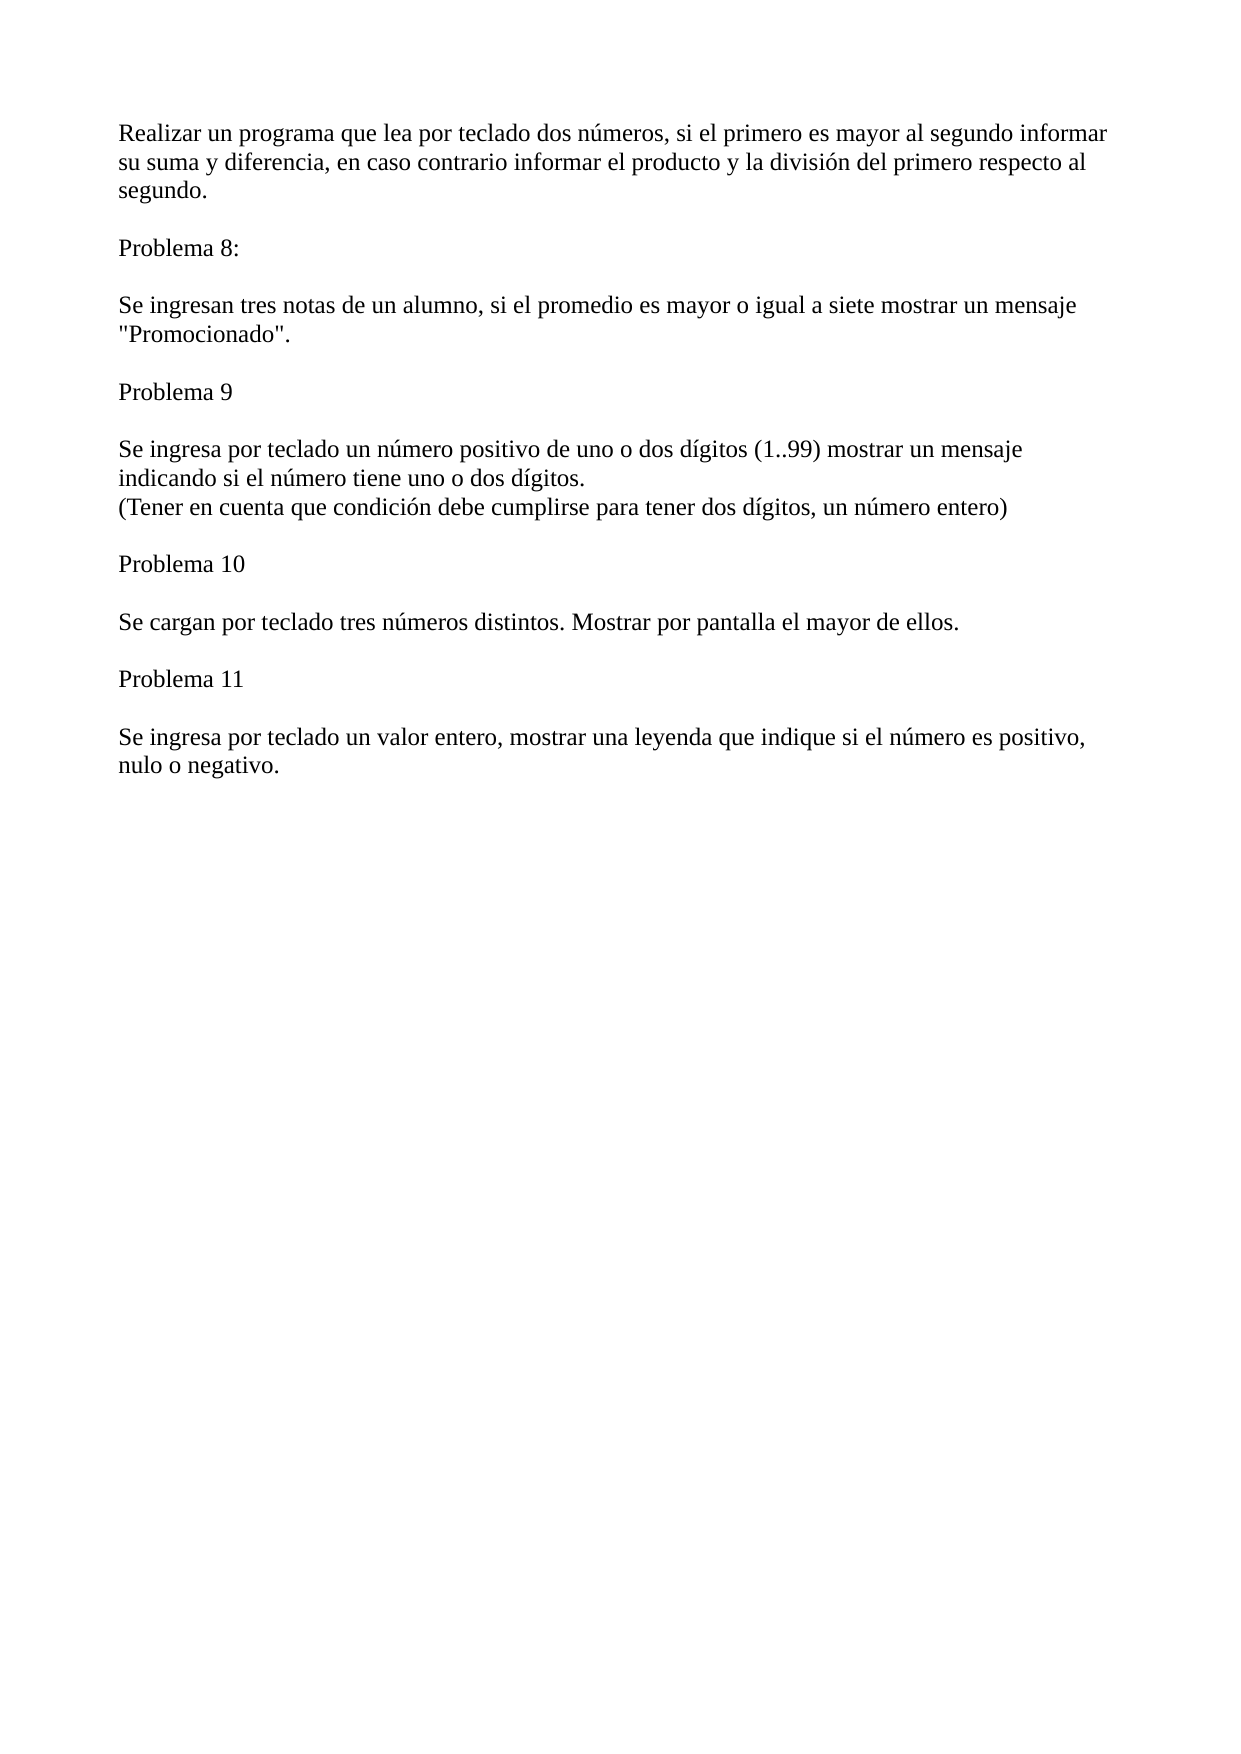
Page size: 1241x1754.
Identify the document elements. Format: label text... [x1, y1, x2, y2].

text Se ingresan tres notas de un alumno, si el promedio es mayor o igual a siete mostrar un mensaje [118, 291, 1122, 319]
text (Tener en cuenta que condición debe cumplirse para tener dos dígitos, un número entero) [118, 492, 1122, 521]
text Se ingresa por teclado un número positivo de uno o dos dígitos (1..99) mostrar un mensaje indicando si el número tiene uno o dos dígitos. [118, 434, 1122, 492]
text Se cargan por teclado tres números distintos. Mostrar por pantalla el mayor de ellos. [118, 607, 1122, 636]
text Se ingresa por teclado un valor entero, mostrar una leyenda que indique si el número es positivo, nulo o negativo. [118, 722, 1122, 779]
text Problema 11 [118, 664, 1122, 693]
text Realizar un programa que lea por teclado dos números, si el primero es mayor al segundo informar su suma y diferencia, en caso contrario informar el producto y la división del primero respecto al segundo. [118, 118, 1122, 204]
text Problema 8: [118, 233, 1122, 262]
text "Promocionado". [118, 319, 1122, 348]
text Problema 10 [118, 549, 1122, 578]
text Problema 9 [118, 377, 1122, 406]
